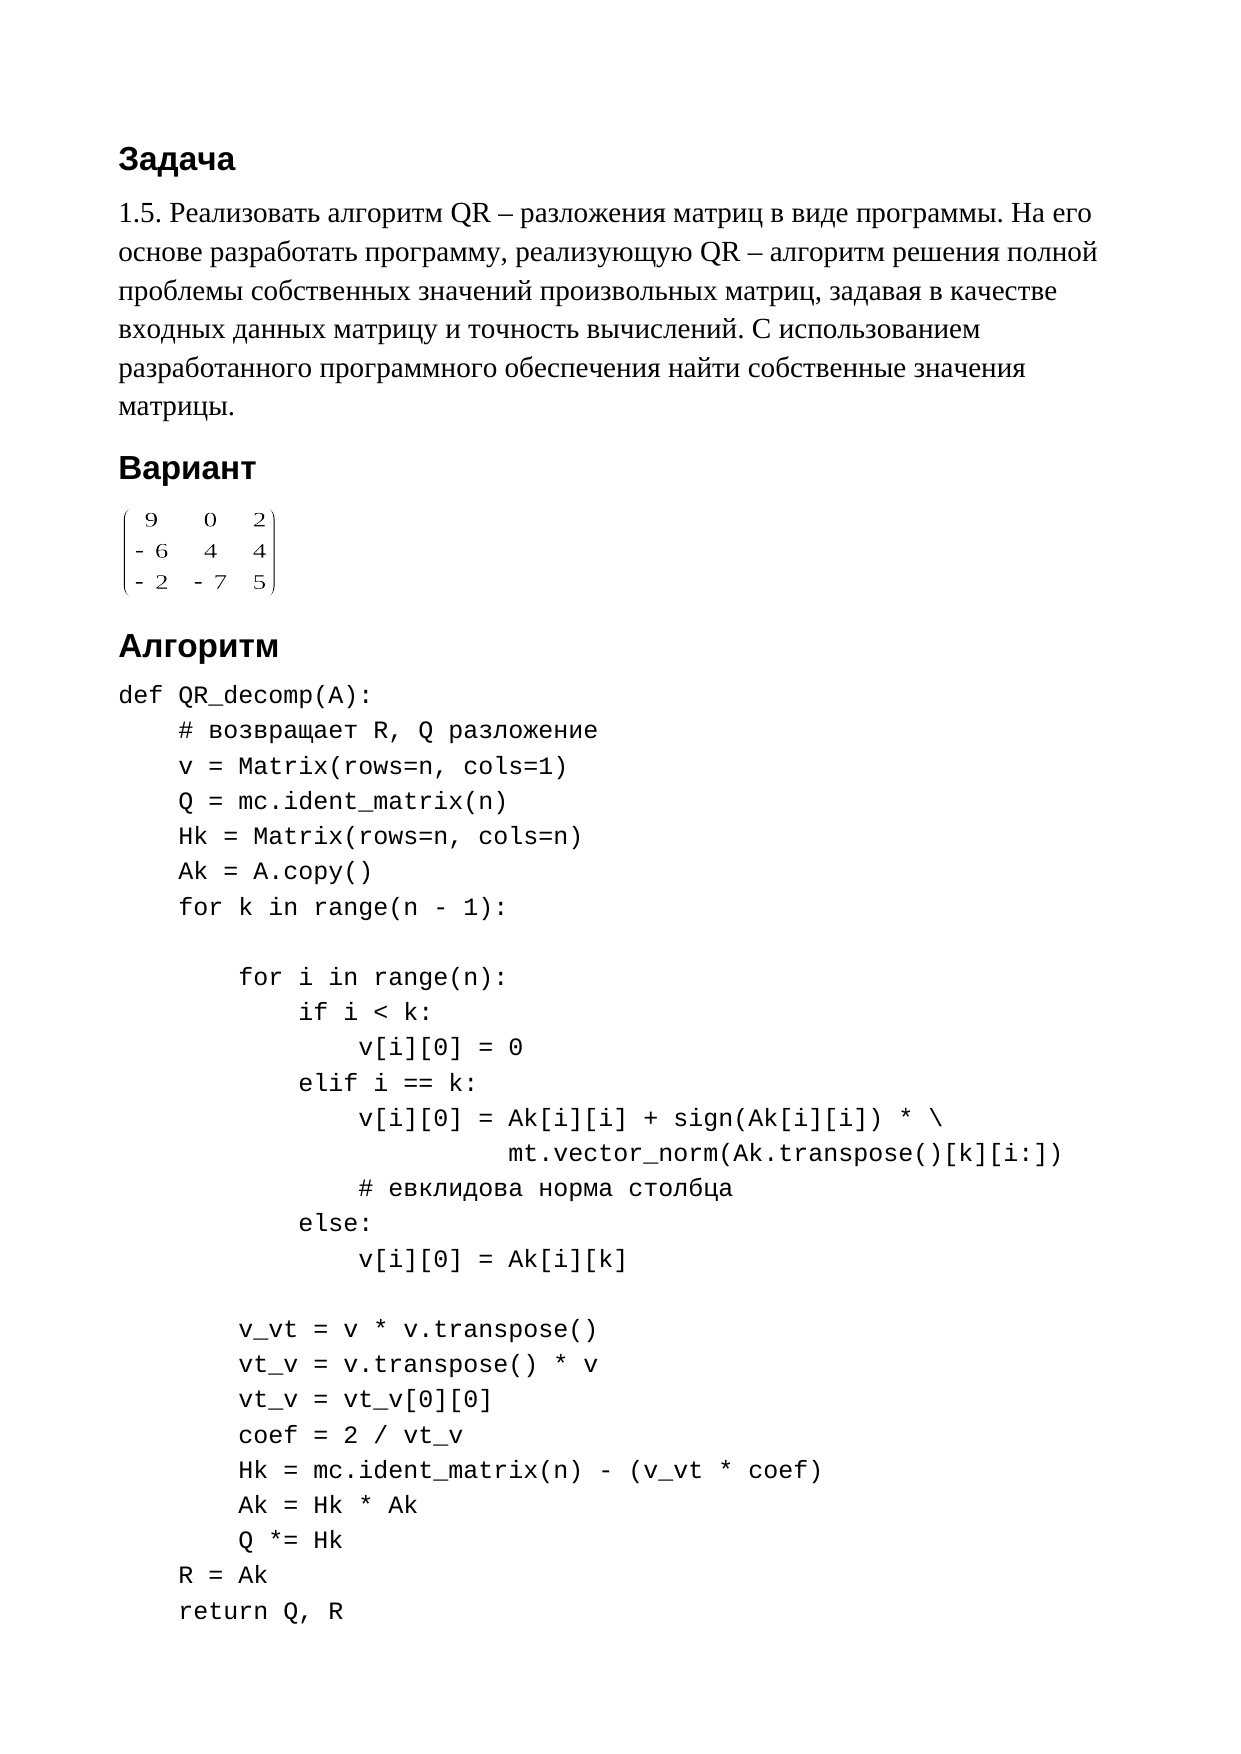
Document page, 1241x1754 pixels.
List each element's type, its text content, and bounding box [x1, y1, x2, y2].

list # евклидова норма столбца [118, 1176, 1122, 1204]
list v[i][0] = Ak[i][k] [118, 1246, 1122, 1274]
list Q *= Hk [118, 1528, 1122, 1556]
list v = Matrix(rows=n, cols=1) [118, 753, 1122, 782]
list 1.5. Реализовать алгоритм QR – разложения матриц в виде программы. На его основе разработать программу, реализующую QR – алгоритм решения полной проблемы собственных значений произвольных матриц, задавая в качестве входных данных матрицу и точность вычислений. С использованием разработанного программного обеспечения найти собственные значения матрицы. [118, 196, 1122, 422]
list mt.vector_norm(Ak.transpose()[k][i:]) [118, 1141, 1122, 1169]
list Ak = Hk * Ak [118, 1493, 1122, 1521]
list elif i == k: [118, 1070, 1122, 1098]
list if i < k: [118, 1000, 1122, 1028]
list Q = mc.ident_matrix(n) [118, 788, 1122, 817]
list Hk = Matrix(rows=n, cols=n) [118, 824, 1122, 852]
list # возвращает R, Q разложение [118, 718, 1122, 746]
list Hk = mc.ident_matrix(n) - (v_vt * coef) [118, 1457, 1122, 1486]
list for k in range(n - 1): [118, 894, 1122, 922]
list vt_v = vt_v[0][0] [118, 1387, 1122, 1415]
list R = Ak [118, 1563, 1122, 1591]
subtitle Вариант [118, 448, 1122, 486]
list vt_v = v.transpose() * v [118, 1352, 1122, 1380]
list else: [118, 1211, 1122, 1239]
list for i in range(n): [118, 964, 1122, 993]
list def QR_decomp(A): [118, 683, 1122, 711]
list coef = 2 / vt_v [118, 1422, 1122, 1451]
list v[i][0] = 0 [118, 1035, 1122, 1063]
list v_vt = v * v.transpose() [118, 1317, 1122, 1345]
subtitle Задача [118, 139, 1122, 177]
list return Q, R [118, 1598, 1122, 1627]
subtitle Алгоритм [118, 626, 1122, 665]
list v[i][0] = Ak[i][i] + sign(Ak[i][i]) * \ [118, 1105, 1122, 1134]
list Ak = A.copy() [118, 859, 1122, 887]
